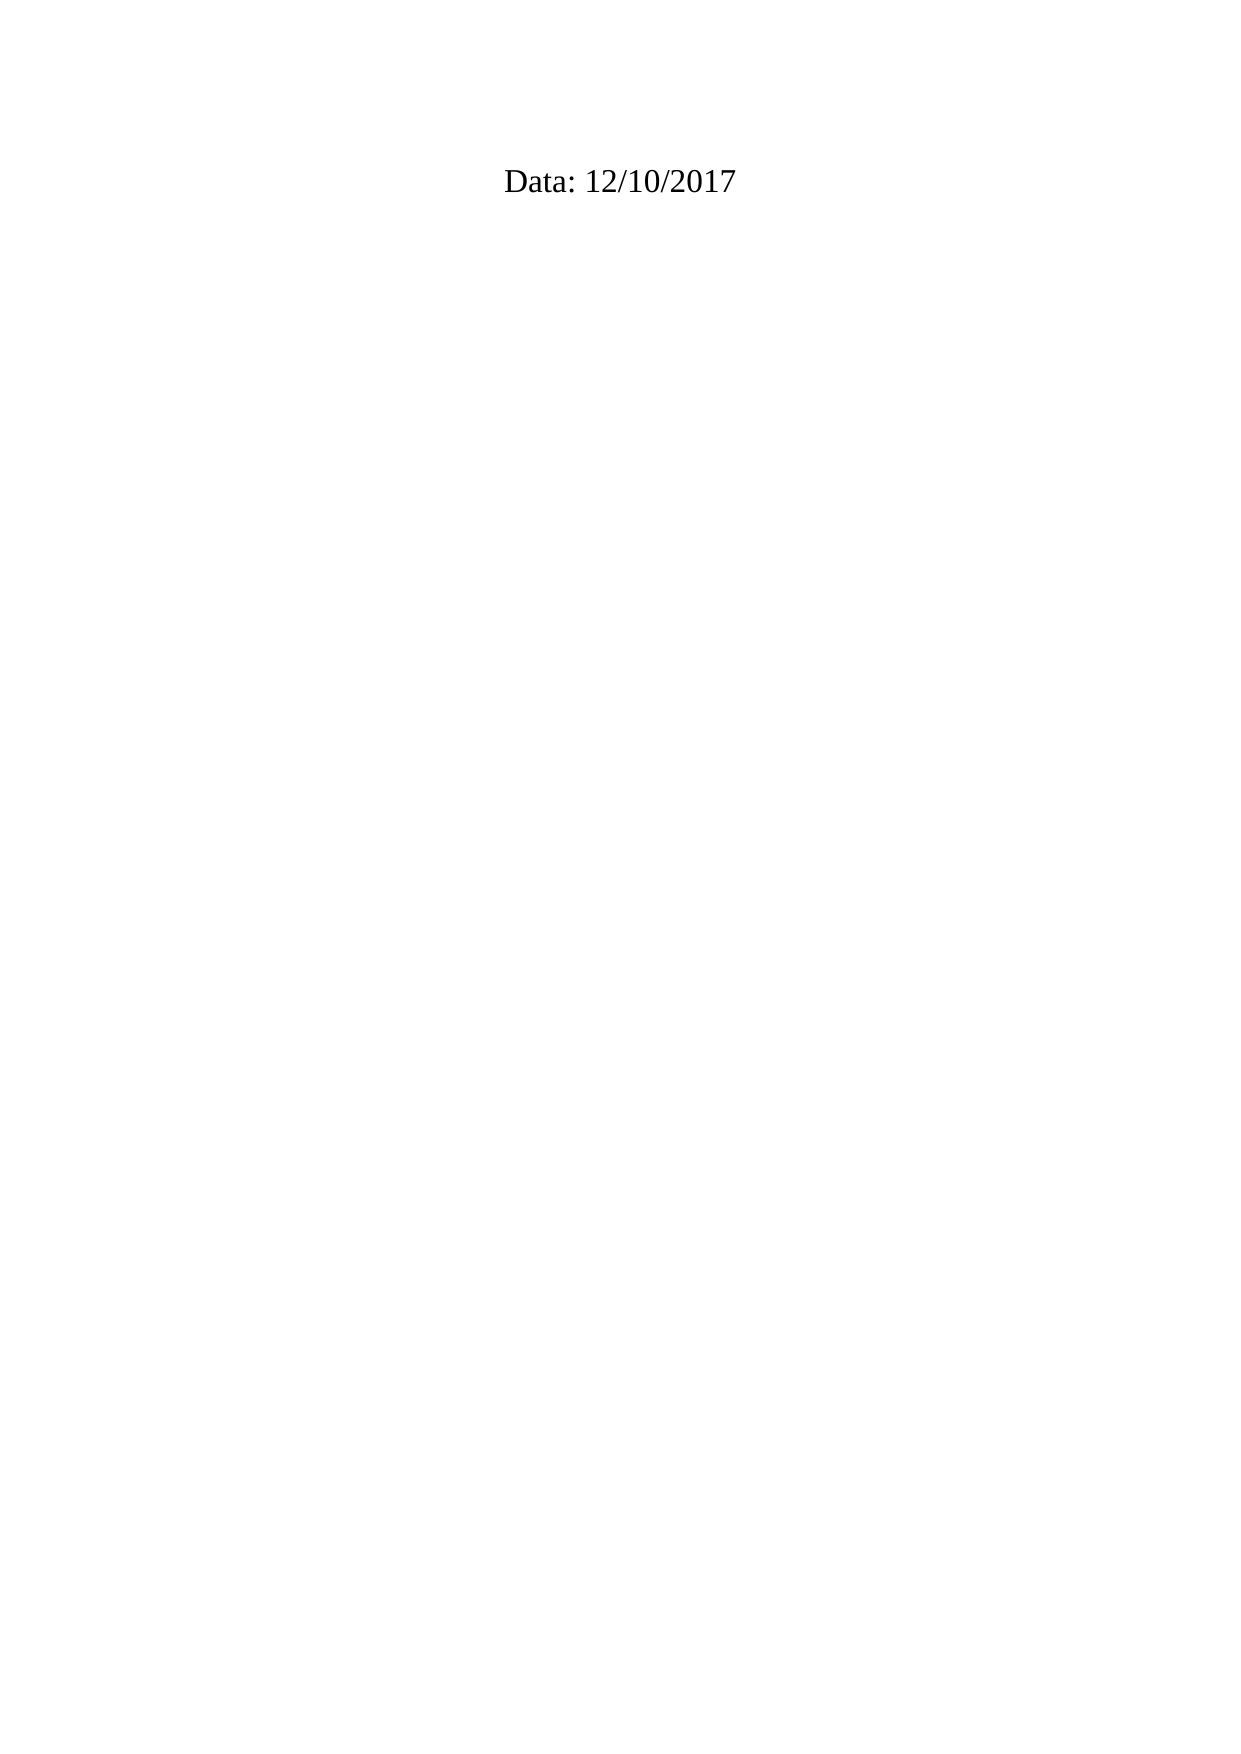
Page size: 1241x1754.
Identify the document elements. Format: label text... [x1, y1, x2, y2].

text Data: 12/10/2017 [118, 161, 1122, 199]
